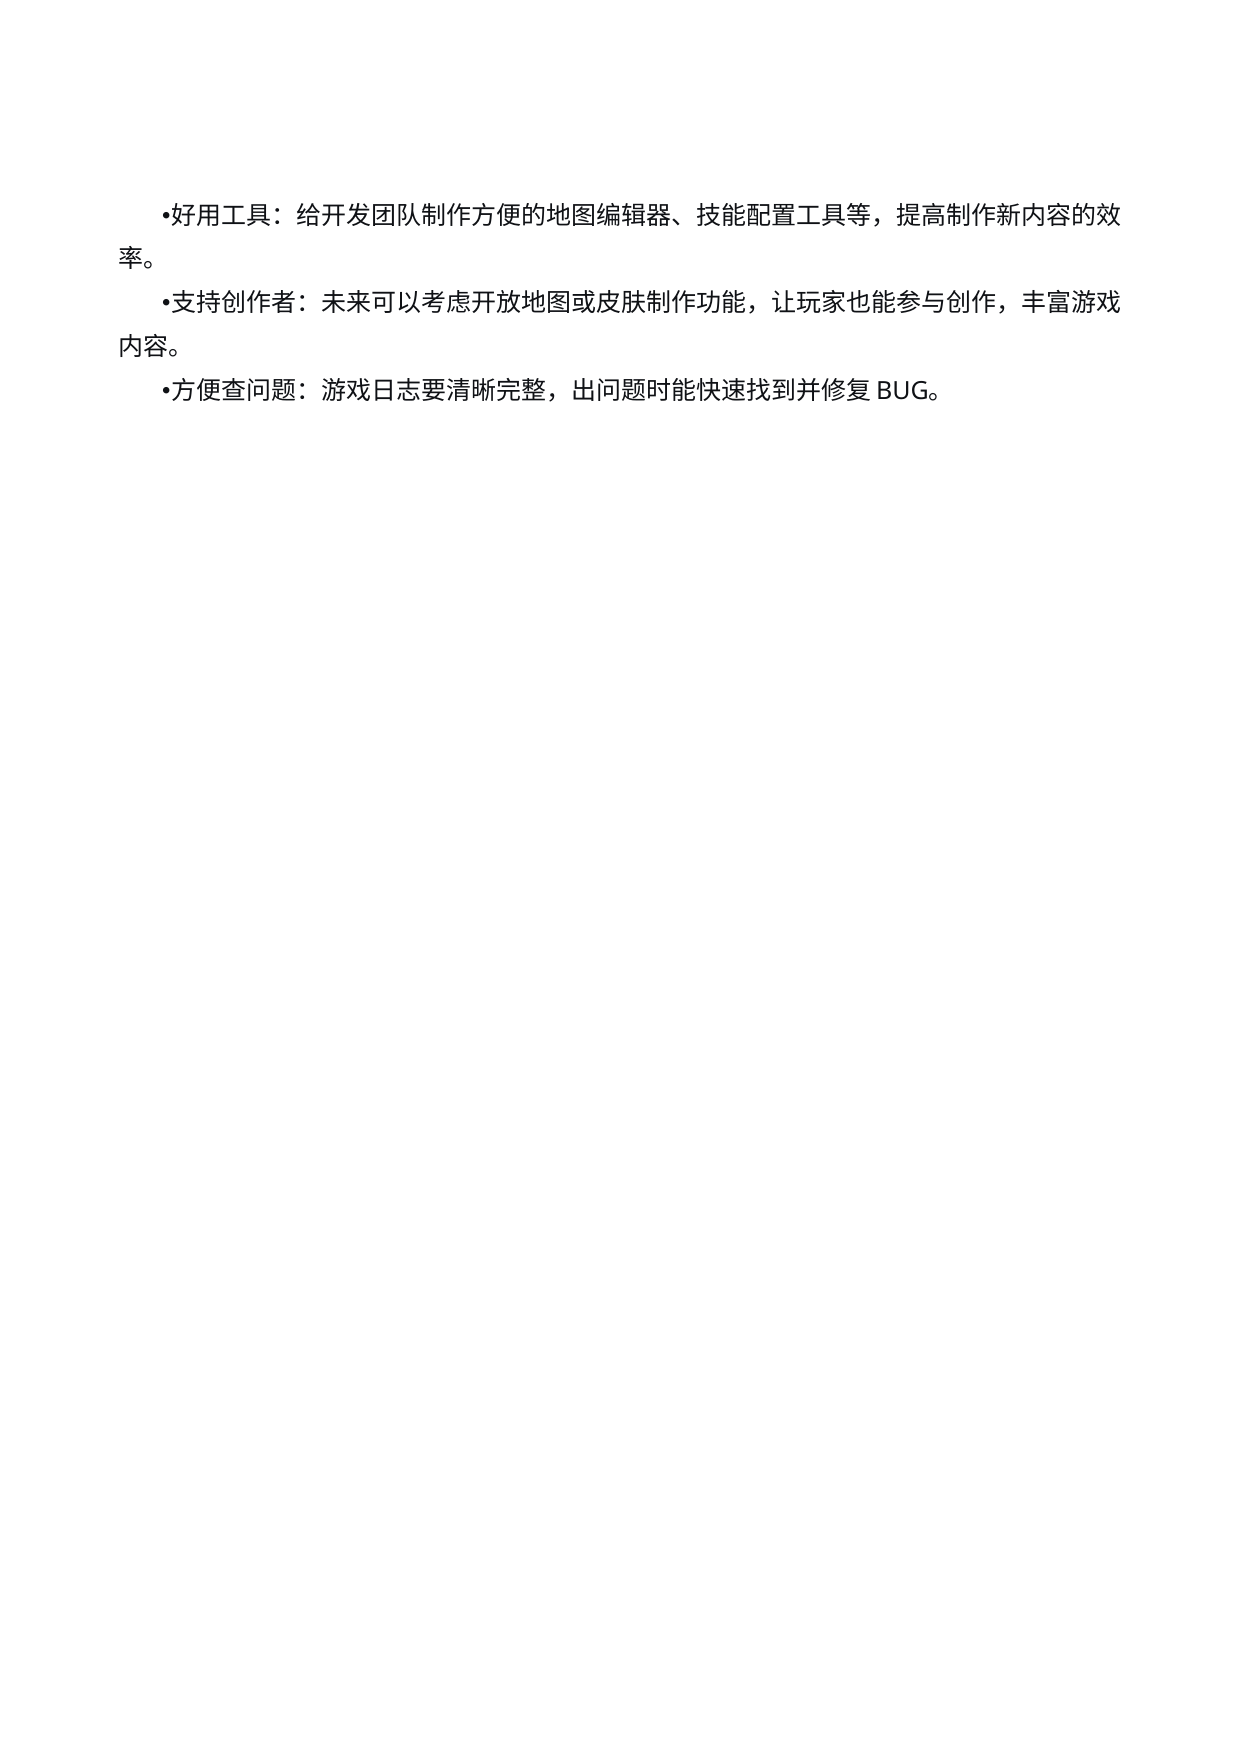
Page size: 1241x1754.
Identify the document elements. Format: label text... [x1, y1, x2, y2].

list 方便查问题：游戏日志要清晰完整，出问题时能快速找到并修复BUG。 [118, 363, 1122, 406]
list 支持创作者：未来可以考虑开放地图或皮肤制作功能，让玩家也能参与创作，丰富游戏内容。 [118, 275, 1122, 363]
list 好用工具：给开发团队制作方便的地图编辑器、技能配置工具等，提高制作新内容的效率。 [118, 188, 1122, 275]
